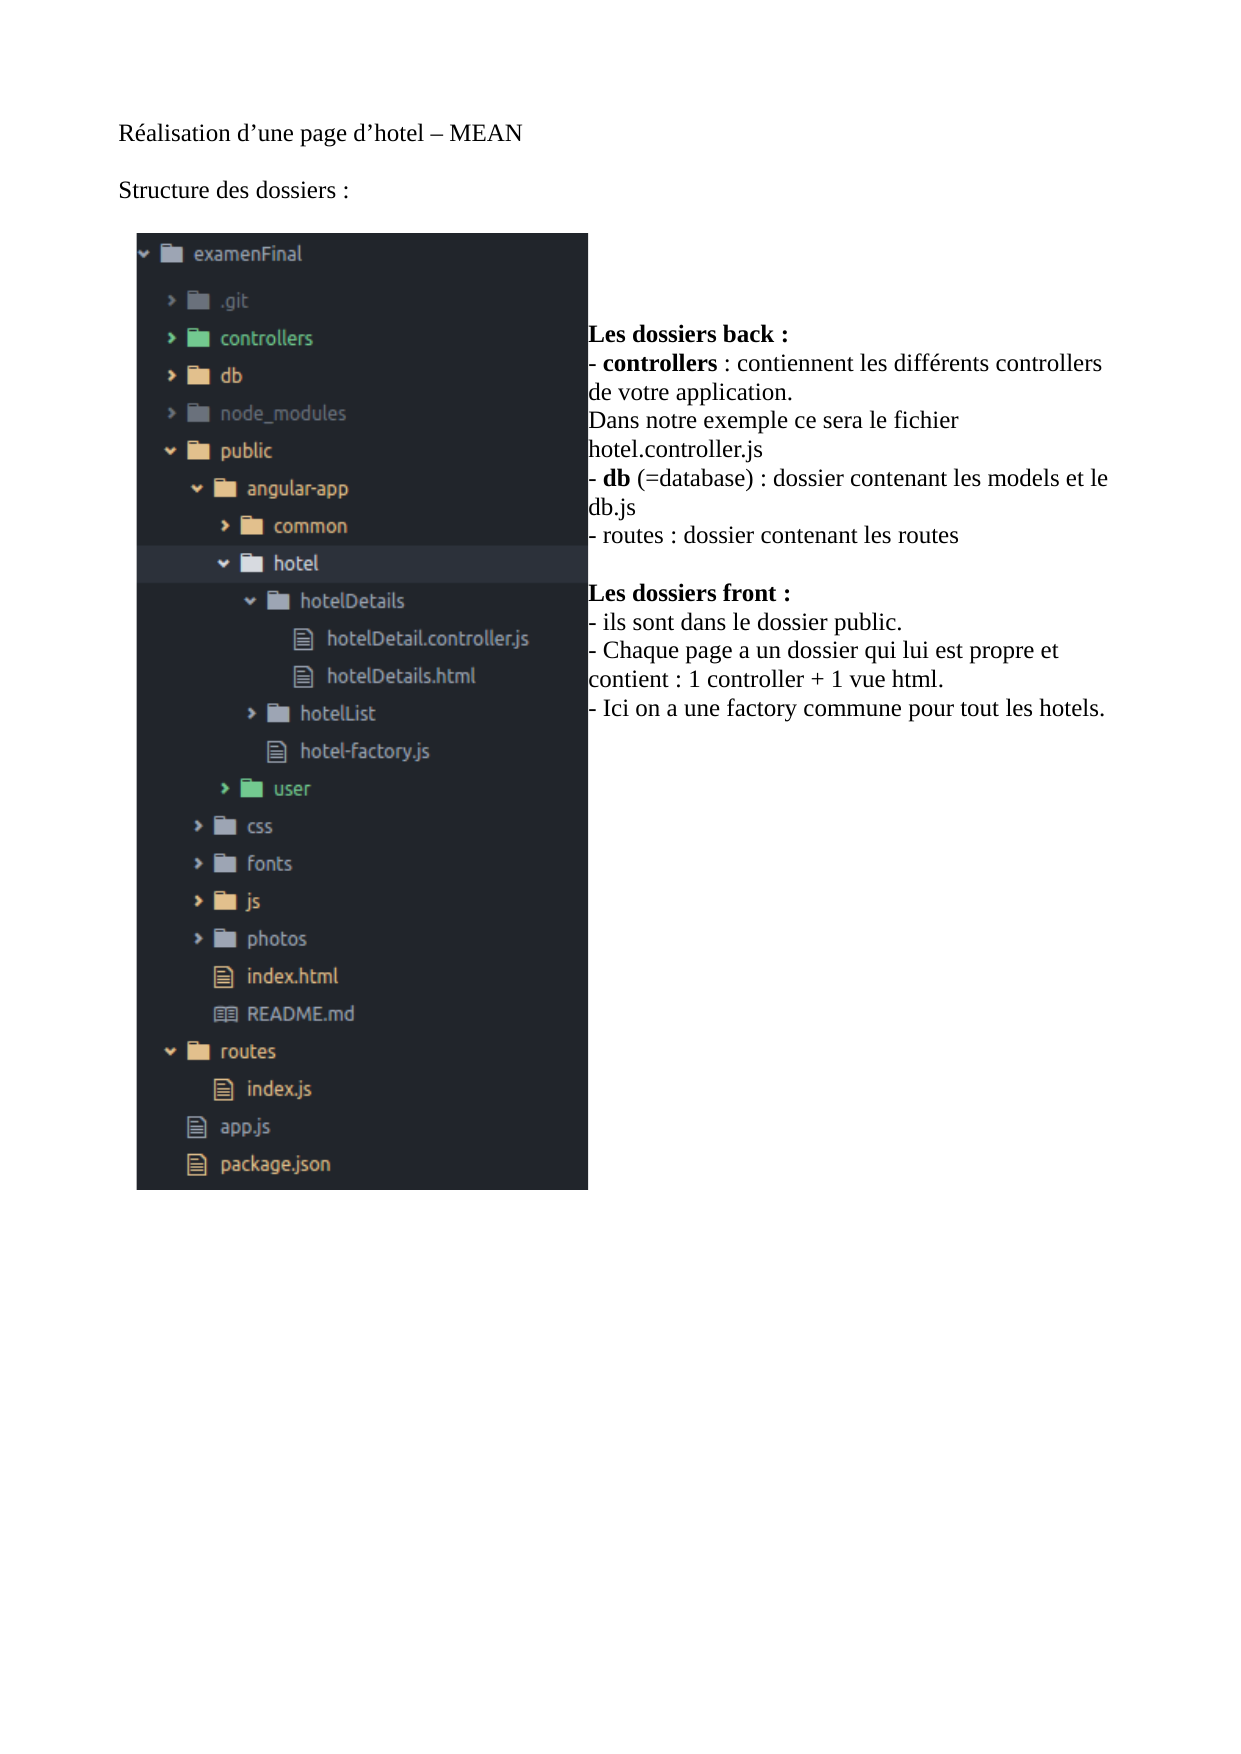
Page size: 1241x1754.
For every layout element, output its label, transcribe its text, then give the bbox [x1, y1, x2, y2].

text Les dossiers back : [589, 319, 1122, 348]
text [118, 319, 136, 348]
text - Ici on a une factory commune pour tout les hotels. [589, 693, 1122, 722]
text Structure des dossiers : [118, 176, 1122, 204]
text - db (=database) : dossier contenant les models et le db.js [589, 463, 1122, 521]
picture [136, 233, 589, 1190]
text - ils sont dans le dossier public. [589, 607, 1122, 636]
text Réalisation d’une page d’hotel – MEAN [118, 118, 1122, 147]
text - controllers : contiennent les différents controllers de votre application. [589, 348, 1122, 406]
text - routes : dossier contenant les routes [589, 521, 1122, 549]
text - Chaque page a un dossier qui lui est propre et contient : 1 controller + 1 vue html. [589, 636, 1122, 693]
text Les dossiers front : [589, 578, 1122, 607]
text [118, 578, 136, 607]
text Dans notre exemple ce sera le fichier hotel.controller.js [589, 406, 1122, 463]
